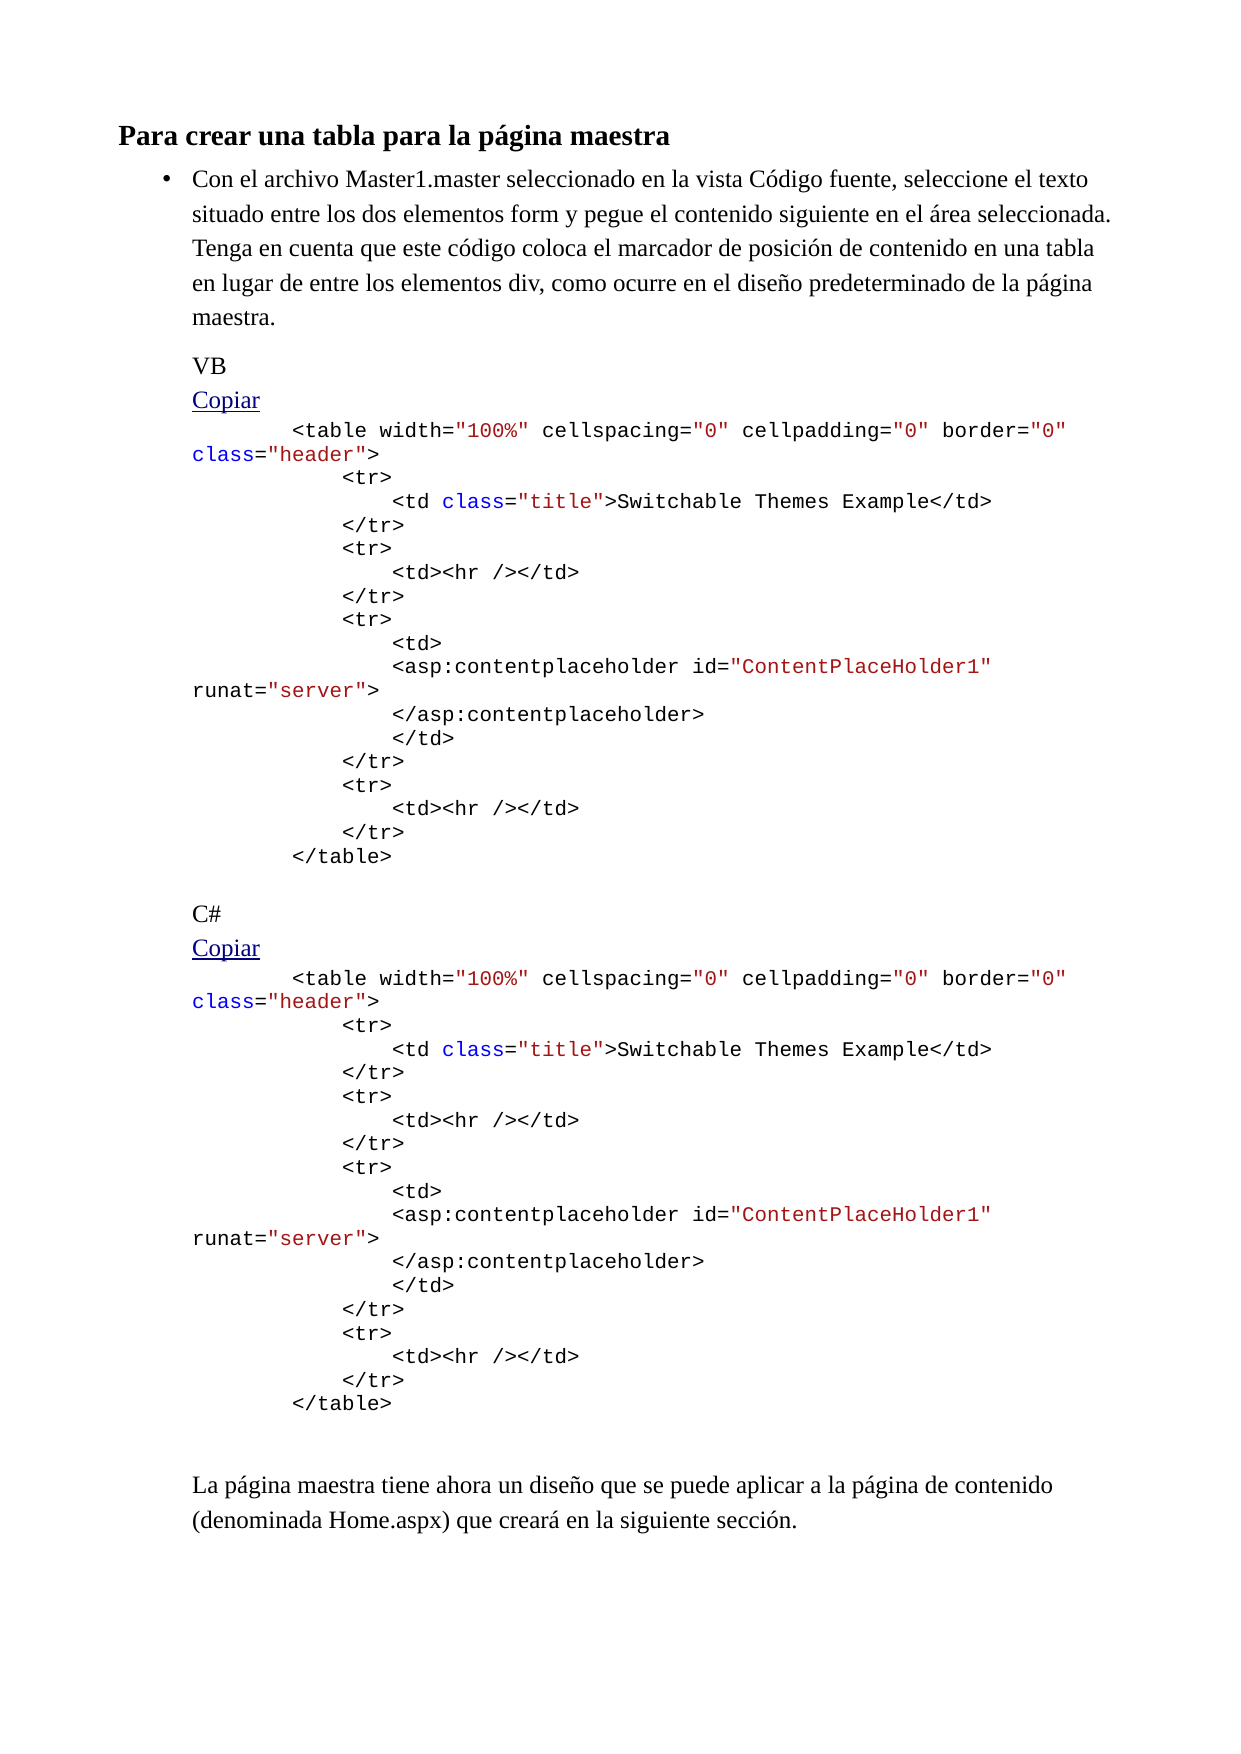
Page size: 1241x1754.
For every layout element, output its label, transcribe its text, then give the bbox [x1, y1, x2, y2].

list </tr> [162, 1062, 1122, 1086]
list </tr> [162, 515, 1122, 538]
list <table width="100%" cellspacing="0" cellpadding="0" border="0" class="header"> [162, 420, 1122, 467]
list Con el archivo Master1.master seleccionado en la vista Código fuente, seleccione el texto situado entre los dos elementos form y pegue el contenido siguiente en el área seleccionada. Tenga en cuenta que este código coloca el marcador de posición de contenido en una tabla en lugar de entre los elementos div, como ocurre en el diseño predeterminado de la página maestra. [162, 164, 1122, 331]
list </table> [162, 1393, 1122, 1417]
list <tr> [162, 609, 1122, 633]
list <tr> [162, 1157, 1122, 1181]
list <td class="title">Switchable Themes Example</td> [162, 491, 1122, 515]
list <td><hr /></td> [162, 1110, 1122, 1133]
list </tr> [162, 1133, 1122, 1157]
list </table> [162, 846, 1122, 869]
list <td> [162, 633, 1122, 657]
list <td><hr /></td> [162, 798, 1122, 822]
list </td> [162, 1275, 1122, 1299]
list </tr> [162, 822, 1122, 846]
list </tr> [162, 1299, 1122, 1322]
list <table width="100%" cellspacing="0" cellpadding="0" border="0" class="header"> [162, 968, 1122, 1015]
list Copiar [162, 933, 1122, 962]
list C# [162, 899, 1122, 928]
list </asp:contentplaceholder> [162, 1252, 1122, 1275]
list <tr> [162, 1322, 1122, 1346]
list <td><hr /></td> [162, 1346, 1122, 1370]
list <td class="title">Switchable Themes Example</td> [162, 1039, 1122, 1062]
list <tr> [162, 775, 1122, 798]
list <td><hr /></td> [162, 562, 1122, 586]
list </asp:contentplaceholder> [162, 704, 1122, 727]
list La página maestra tiene ahora un diseño que se puede aplicar a la página de contenido (denominada Home.aspx) que creará en la siguiente sección. [162, 1470, 1122, 1533]
list <tr> [162, 467, 1122, 491]
list </tr> [162, 751, 1122, 775]
list <td> [162, 1181, 1122, 1204]
list <tr> [162, 1015, 1122, 1039]
list <asp:contentplaceholder id="ContentPlaceHolder1" runat="server"> [162, 657, 1122, 704]
list Copiar [162, 386, 1122, 414]
subtitle Para crear una tabla para la página maestra [118, 118, 1122, 152]
list </td> [162, 727, 1122, 751]
list <asp:contentplaceholder id="ContentPlaceHolder1" runat="server"> [162, 1204, 1122, 1252]
list <tr> [162, 1086, 1122, 1110]
list </tr> [162, 586, 1122, 609]
list VB [162, 351, 1122, 380]
list <tr> [162, 538, 1122, 562]
list </tr> [162, 1370, 1122, 1393]
